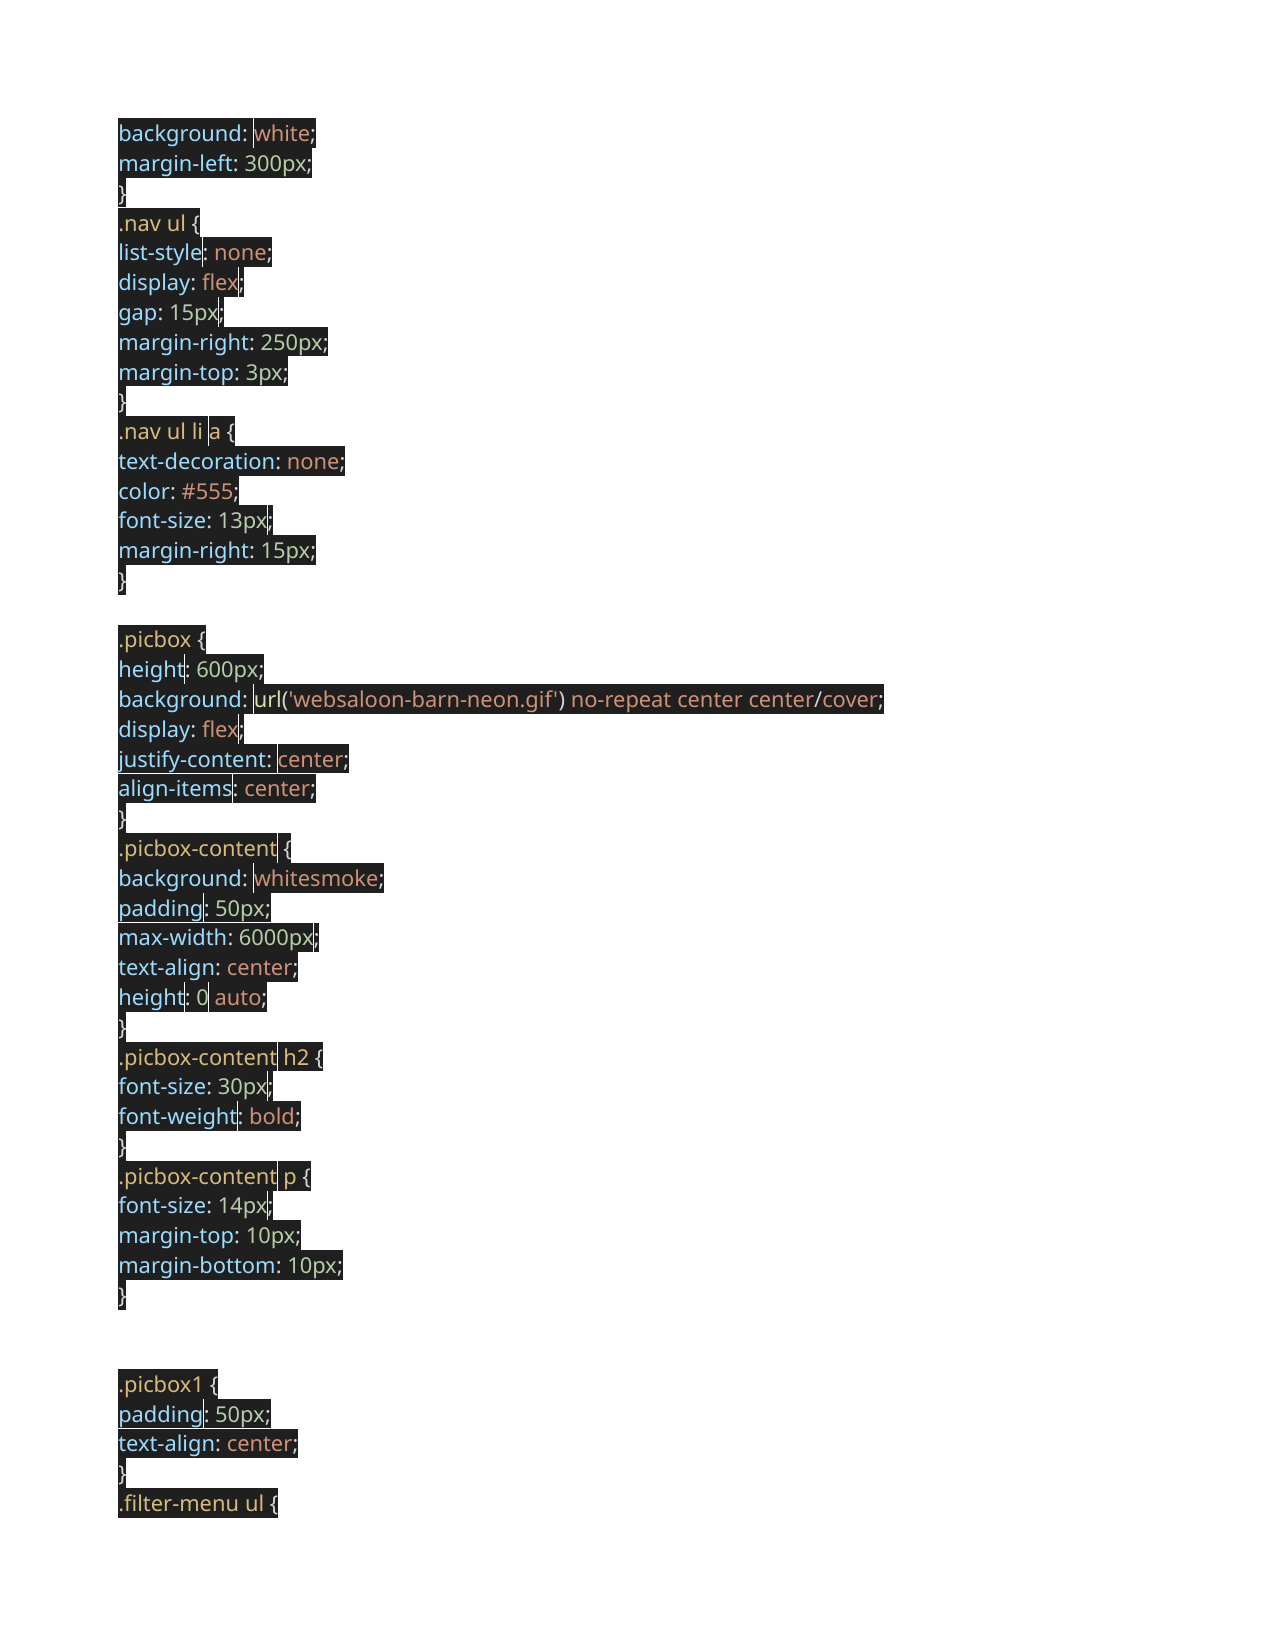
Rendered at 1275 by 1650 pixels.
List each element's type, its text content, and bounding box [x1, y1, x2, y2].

text text-decoration: none; [118, 446, 1157, 476]
text background: white; [118, 118, 1157, 148]
text margin-top: 3px; [118, 356, 1157, 386]
text .nav ul { [118, 207, 1157, 237]
text } [118, 1280, 1157, 1310]
text .picbox-content h2 { [118, 1042, 1157, 1071]
text font-weight: bold; [118, 1101, 1157, 1131]
text margin-top: 10px; [118, 1220, 1157, 1250]
text align-items: center; [118, 773, 1157, 803]
text .nav ul li a { [118, 416, 1157, 446]
text margin-right: 250px; [118, 327, 1157, 356]
text padding: 50px; [118, 1399, 1157, 1428]
text font-size: 30px; [118, 1071, 1157, 1101]
text margin-left: 300px; [118, 148, 1157, 178]
text .picbox-content { [118, 833, 1157, 863]
text } [118, 1131, 1157, 1161]
text font-size: 13px; [118, 505, 1157, 535]
text } [118, 565, 1157, 595]
text } [118, 803, 1157, 833]
text background: url('websaloon-barn-neon.gif') no-repeat center center/cover; [118, 684, 1157, 714]
text gap: 15px; [118, 297, 1157, 327]
text display: flex; [118, 267, 1157, 297]
text } [118, 1012, 1157, 1042]
text height: 0 auto; [118, 982, 1157, 1012]
text max-width: 6000px; [118, 922, 1157, 952]
text margin-right: 15px; [118, 535, 1157, 565]
text } [118, 178, 1157, 207]
text text-align: center; [118, 952, 1157, 982]
text .filter-menu ul { [118, 1488, 1157, 1518]
text height: 600px; [118, 654, 1157, 684]
text } [118, 1458, 1157, 1488]
text display: flex; [118, 714, 1157, 744]
text background: whitesmoke; [118, 863, 1157, 893]
text font-size: 14px; [118, 1191, 1157, 1220]
text .picbox1 { [118, 1369, 1157, 1399]
text color: #555; [118, 476, 1157, 505]
text justify-content: center; [118, 744, 1157, 773]
text text-align: center; [118, 1428, 1157, 1458]
text padding: 50px; [118, 893, 1157, 922]
text .picbox { [118, 624, 1157, 654]
text margin-bottom: 10px; [118, 1250, 1157, 1280]
text } [118, 386, 1157, 416]
text list-style: none; [118, 237, 1157, 267]
text .picbox-content p { [118, 1161, 1157, 1191]
